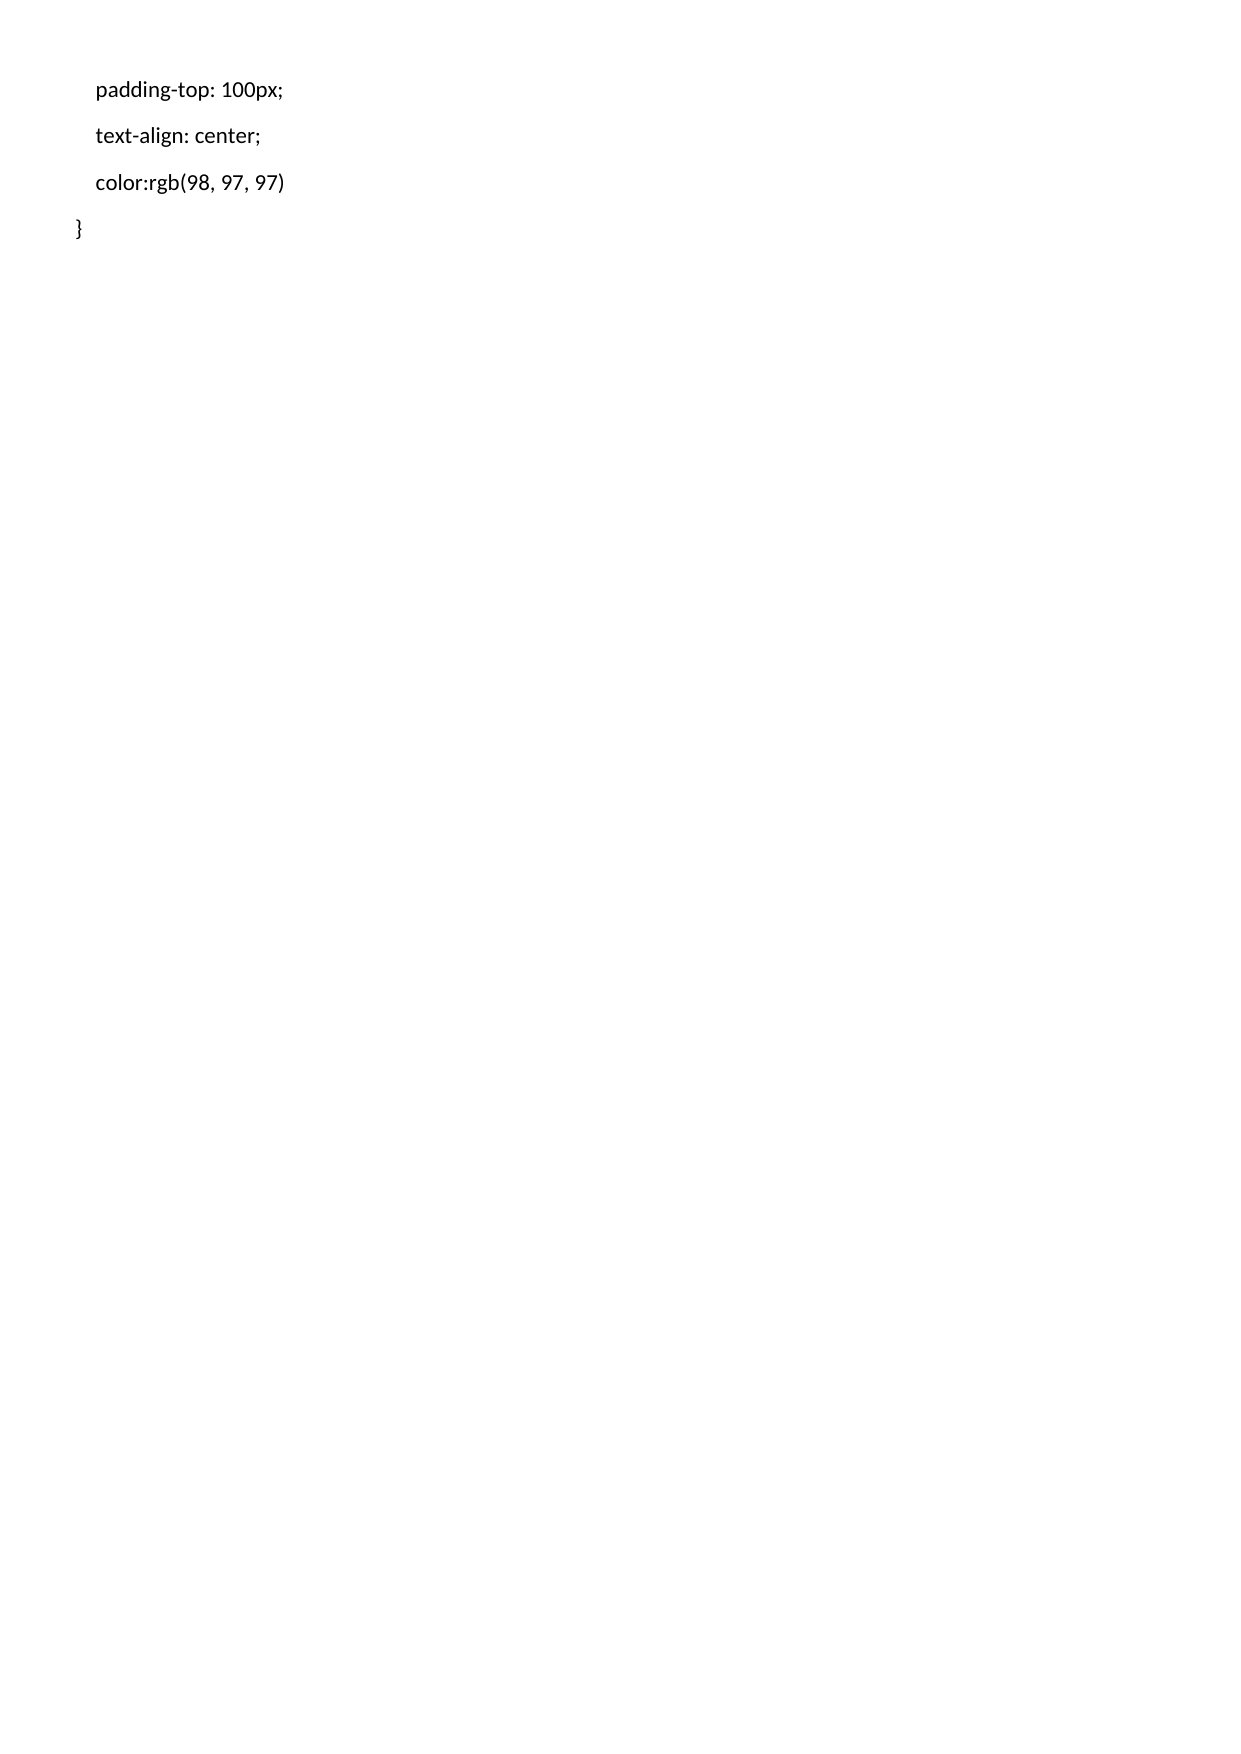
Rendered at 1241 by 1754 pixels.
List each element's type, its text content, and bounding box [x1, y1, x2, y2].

text padding-top: 100px; [75, 75, 1165, 103]
text text-align: center; [75, 121, 1165, 149]
text color:rgb(98, 97, 97) [75, 168, 1165, 196]
text } [75, 214, 1165, 242]
